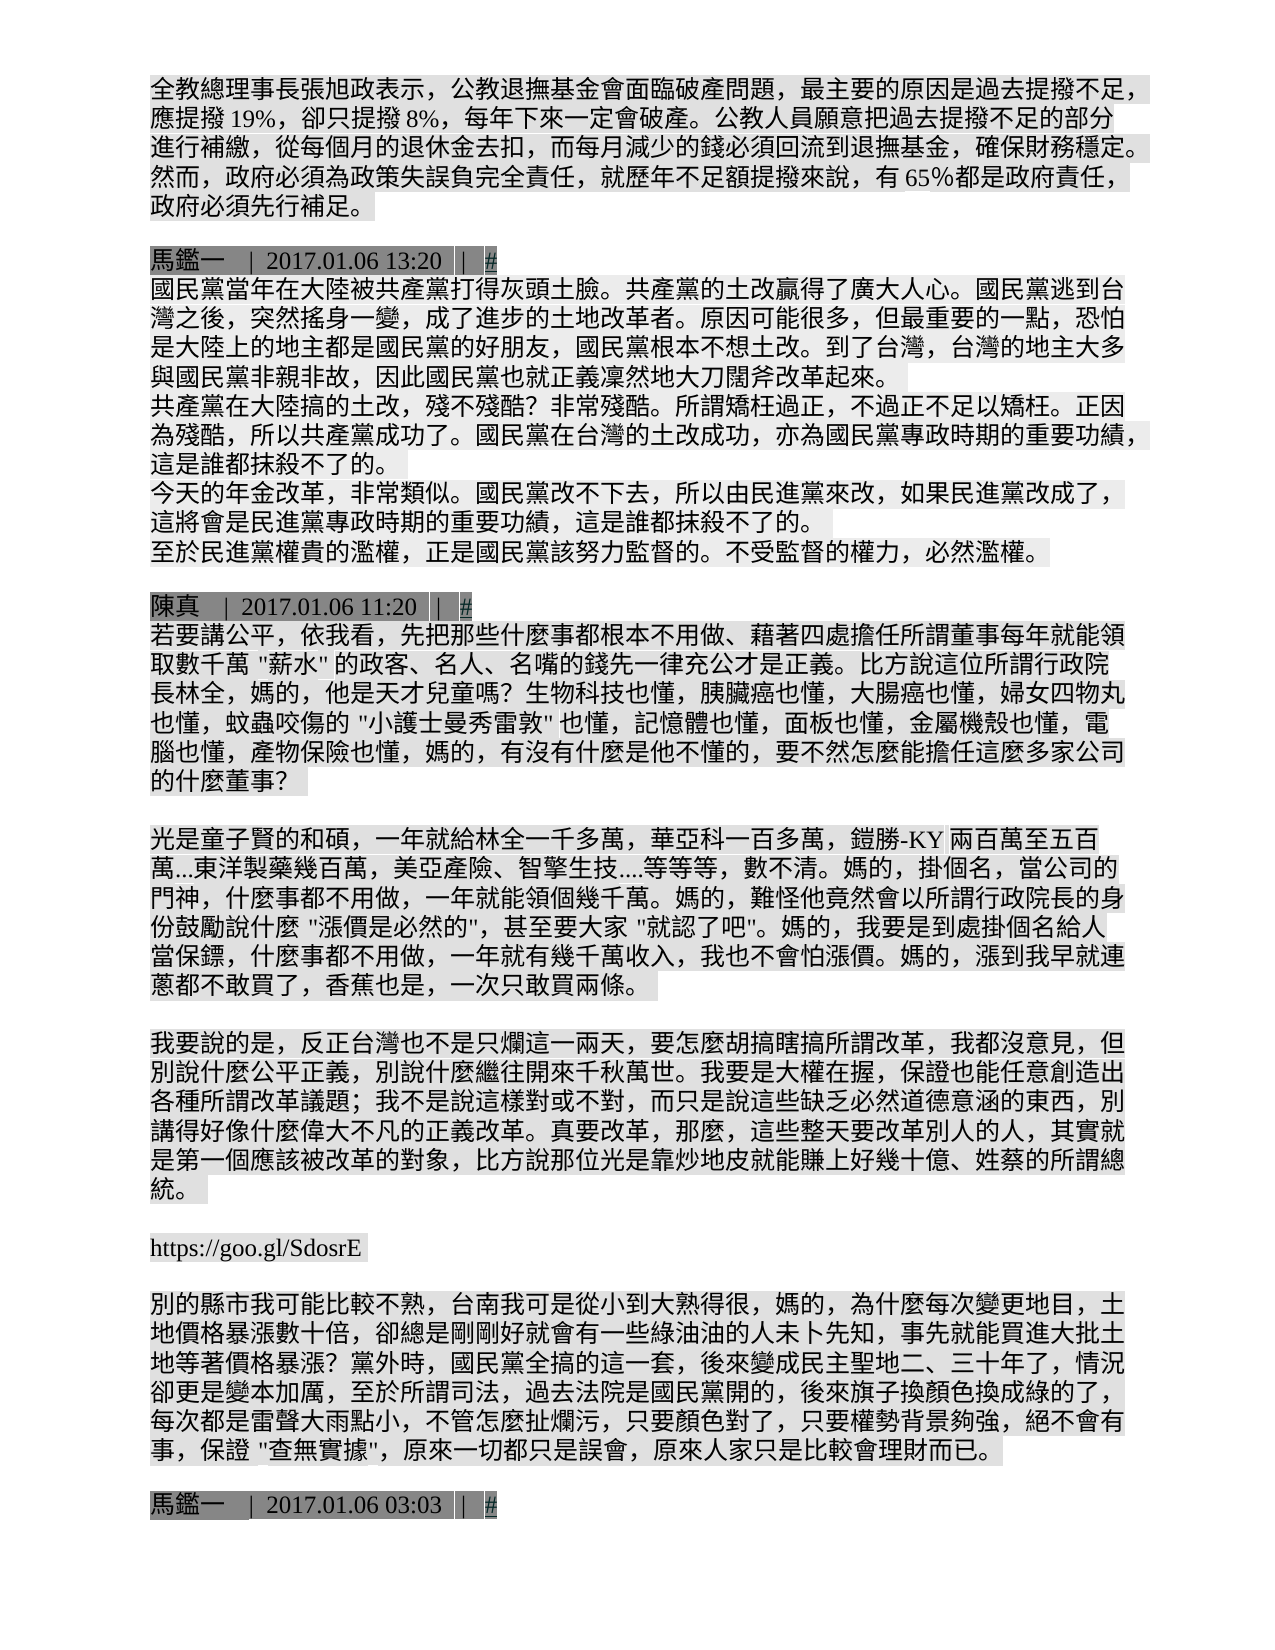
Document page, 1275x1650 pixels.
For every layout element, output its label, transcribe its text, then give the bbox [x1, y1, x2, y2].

text [150, 1520, 1125, 1549]
text 國民黨當年在大陸被共產黨打得灰頭土臉。共產黨的土改贏得了廣大人心。國民黨逃到台灣之後，突然搖身一變，成了進步的土地改革者。原因可能很多，但最重要的一點，恐怕是大陸上的地主都是國民黨的好朋友，國民黨根本不想土改。到了台灣，台灣的地主大多與國民黨非親非故，因此國民黨也就正義凜然地大刀闊斧改革起來。 共產黨在大陸搞的土改，殘不殘酷？非常殘酷。所謂矯枉過正，不過正不足以矯枉。正因為殘酷，所以共產黨成功了。國民黨在台灣的土改成功，亦為國民黨專政時期的重要功績，這是誰都抹殺不了的。 今天的年金改革，非常類似。國民黨改不下去，所以由民進黨來改，如果民進黨改成了，這將會是民進黨專政時期的重要功績，這是誰都抹殺不了的。 至於民進黨權貴的濫權，正是國民黨該努力監督的。不受監督的權力，必然濫權。 [150, 275, 1125, 567]
text 馬鑑一 | 2017.01.06 13:20 | # [150, 246, 1125, 275]
text 若要講公平，依我看，先把那些什麼事都根本不用做、藉著四處擔任所謂董事每年就能領取數千萬 "薪水" 的政客、名人、名嘴的錢先一律充公才是正義。比方說這位所謂行政院長林全，媽的，他是天才兒童嗎？生物科技也懂，胰臟癌也懂，大腸癌也懂，婦女四物丸也懂，蚊蟲咬傷的 "小護士曼秀雷敦" 也懂，記憶體也懂，面板也懂，金屬機殼也懂，電腦也懂，產物保險也懂，媽的，有沒有什麼是他不懂的，要不然怎麼能擔任這麼多家公司的什麼董事？ 光是童子賢的和碩，一年就給林全一千多萬，華亞科一百多萬，鎧勝-KY兩百萬至五百萬...東洋製藥幾百萬，美亞產險、智擎生技....等等等，數不清。媽的，掛個名，當公司的門神，什麼事都不用做，一年就能領個幾千萬。媽的，難怪他竟然會以所謂行政院長的身份鼓勵說什麼 "漲價是必然的"，甚至要大家 "就認了吧"。媽的，我要是到處掛個名給人當保鏢，什麼事都不用做，一年就有幾千萬收入，我也不會怕漲價。媽的，漲到我早就連蔥都不敢買了，香蕉也是，一次只敢買兩條。 我要說的是，反正台灣也不是只爛這一兩天，要怎麼胡搞瞎搞所謂改革，我都沒意見，但別說什麼公平正義，別說什麼繼往開來千秋萬世。我要是大權在握，保證也能任意創造出各種所謂改革議題；我不是說這樣對或不對，而只是說這些缺乏必然道德意涵的東西，別講得好像什麼偉大不凡的正義改革。真要改革，那麼，這些整天要改革別人的人，其實就是第一個應該被改革的對象，比方說那位光是靠炒地皮就能賺上好幾十億、姓蔡的所謂總統。 https://goo.gl/SdosrE 別的縣市我可能比較不熟，台南我可是從小到大熟得很，媽的，為什麼每次變更地目，土地價格暴漲數十倍，卻總是剛剛好就會有一些綠油油的人未卜先知，事先就能買進大批土地等著價格暴漲？黨外時，國民黨全搞的這一套，後來變成民主聖地二、三十年了，情況卻更是變本加厲，至於所謂司法，過去法院是國民黨開的，後來旗子換顏色換成綠的了，每次都是雷聲大雨點小，不管怎麼扯爛污，只要顏色對了，只要權勢背景夠強，絕不會有事，保證 "查無實據"，原來一切都只是誤會，原來人家只是比較會理財而已。 [150, 621, 1125, 1466]
text 陳真 | 2017.01.06 11:20 | # [150, 592, 1125, 621]
text 每月6萬8的退休教師，要求政府補足他的責任。 每月3千5的老人，繼續拾荒直到死亡。 馬太福音：「凡有的，還要加給他，叫他有餘；凡沒有的，連他所有的也要奪去。」 馬太定律還真他媽的是萬古不移的真理。 ---------------------------------------------------------- 不滿年金改革 全台10萬名老師抗議遍地開花 2017-01-06 11:25聯合報 記者馮靖惠╱即時報導 全教總理事長張旭政表示，公教退撫基金會面臨破產問題，最主要的原因是過去提撥不足，應提撥19%，卻只提撥8%，每年下來一定會破產。公教人員願意把過去提撥不足的部分進行補繳，從每個月的退休金去扣，而每月減少的錢必須回流到退撫基金，確保財務穩定。然而，政府必須為政策失誤負完全責任，就歷年不足額提撥來說，有65％都是政府責任，政府必須先行補足。 [150, 75, 1125, 221]
text 馬鑑一 | 2017.01.06 03:03 | # [150, 1491, 1125, 1520]
